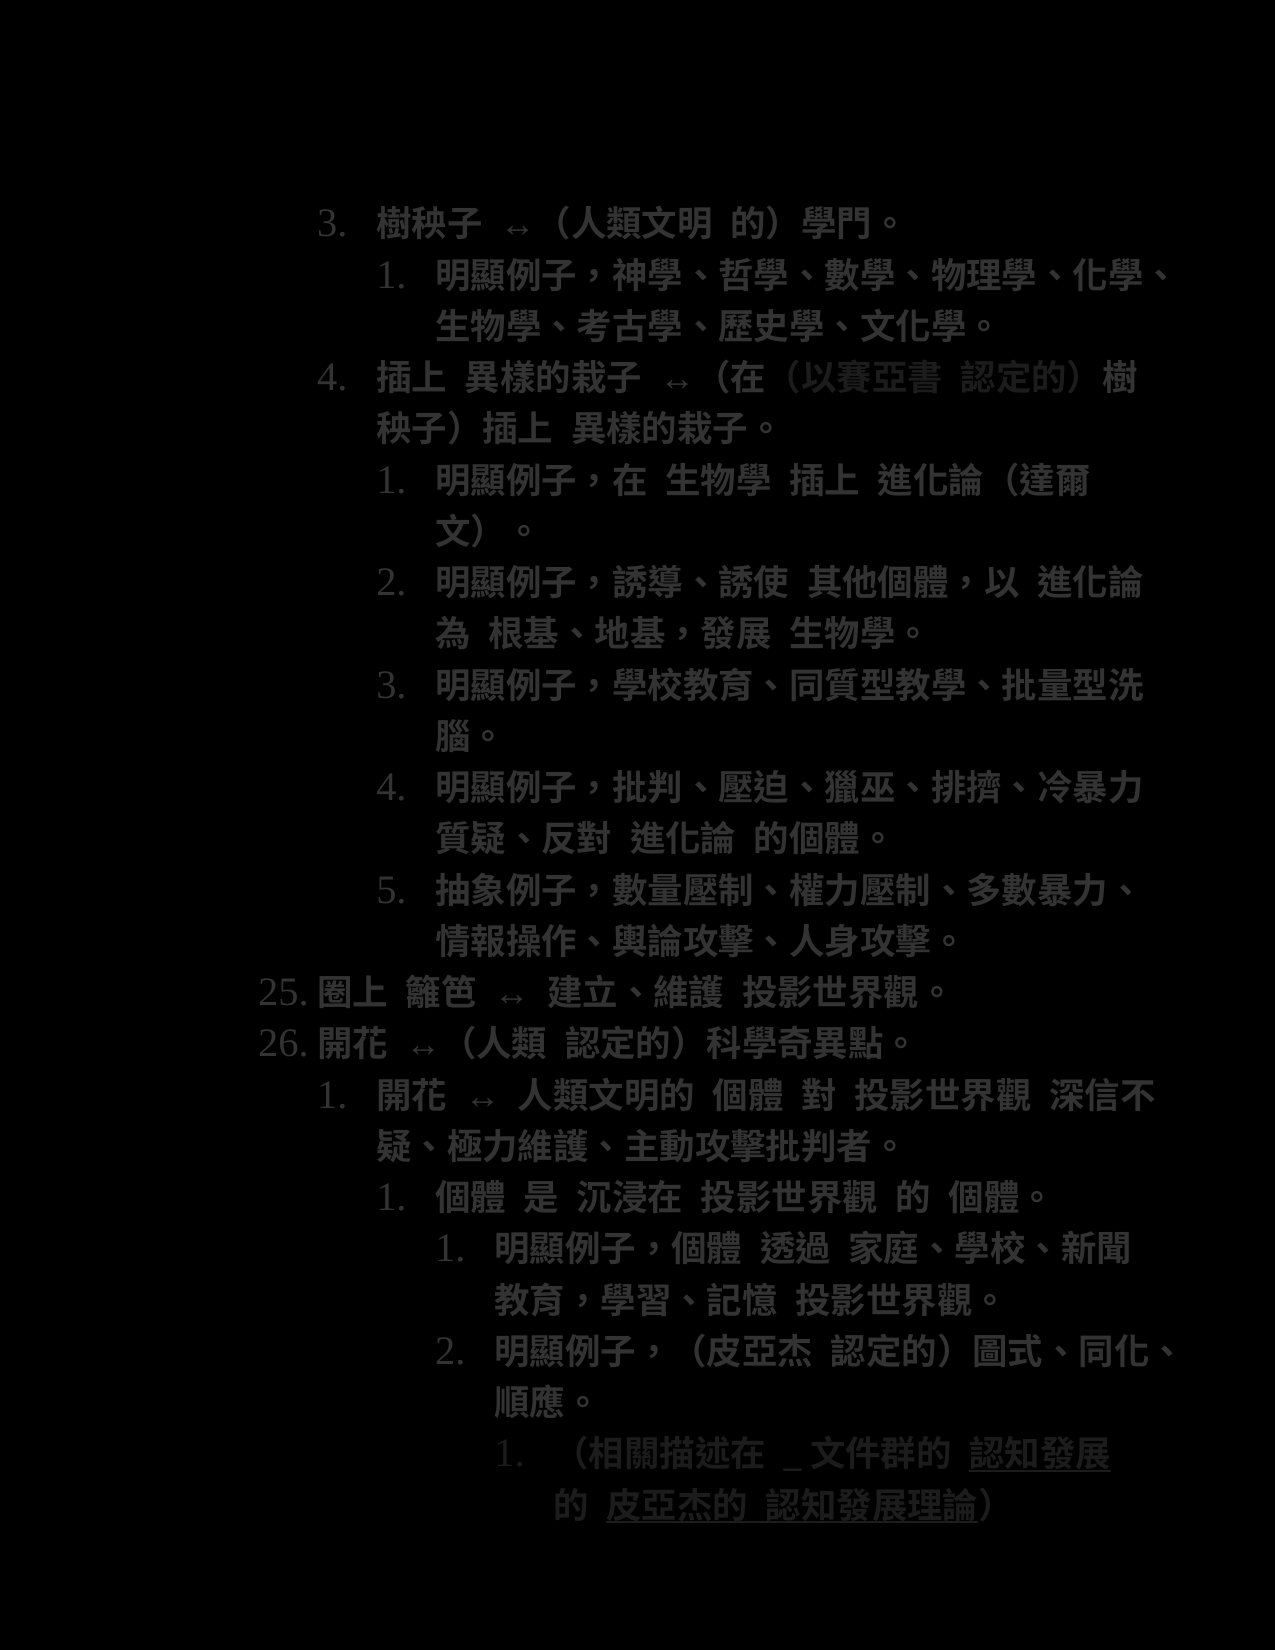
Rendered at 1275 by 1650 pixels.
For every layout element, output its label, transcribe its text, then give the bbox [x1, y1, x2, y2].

list 圈上 籬笆 ↔ 建立、維護 投影世界觀。 [258, 964, 1157, 1016]
list 明顯例子，學校教育、同質型教學、批量型洗腦。 [376, 657, 1157, 759]
list 樹秧子 ↔（人類文明 的）學門。 [317, 196, 1157, 247]
list 明顯例子，批判、壓迫、獵巫、排擠、冷暴力 質疑、反對 進化論 的個體。 [376, 759, 1157, 862]
list 插上 異樣的栽子 ↔（在（以賽亞書 認定的）樹秧子）插上 異樣的栽子。 [317, 349, 1157, 452]
list 明顯例子，在 生物學 插上 進化論（達爾文）。 [376, 452, 1157, 554]
list 個體 是 沉浸在 投影世界觀 的 個體。 [376, 1169, 1157, 1221]
list 明顯例子，誘導、誘使 其他個體，以 進化論 為 根基、地基，發展 生物學。 [376, 554, 1157, 657]
list 明顯例子，個體 透過 家庭、學校、新聞 教育，學習、記憶 投影世界觀。 [435, 1221, 1157, 1323]
list 明顯例子，（皮亞杰 認定的）圖式、同化、順應。 [435, 1323, 1157, 1426]
list （相關描述在 _ 文件群的 認知發展 的 皮亞杰的 認知發展理論） [494, 1426, 1157, 1528]
list 開花 ↔ 人類文明的 個體 對 投影世界觀 深信不疑、極力維護、主動攻擊批判者。 [317, 1067, 1157, 1169]
list 開花 ↔（人類 認定的）科學奇異點。 [258, 1016, 1157, 1067]
list 抽象例子，數量壓制、權力壓制、多數暴力、情報操作、輿論攻擊、人身攻擊。 [376, 862, 1157, 964]
list 明顯例子，神學、哲學、數學、物理學、化學、生物學、考古學、歷史學、文化學。 [376, 247, 1157, 349]
